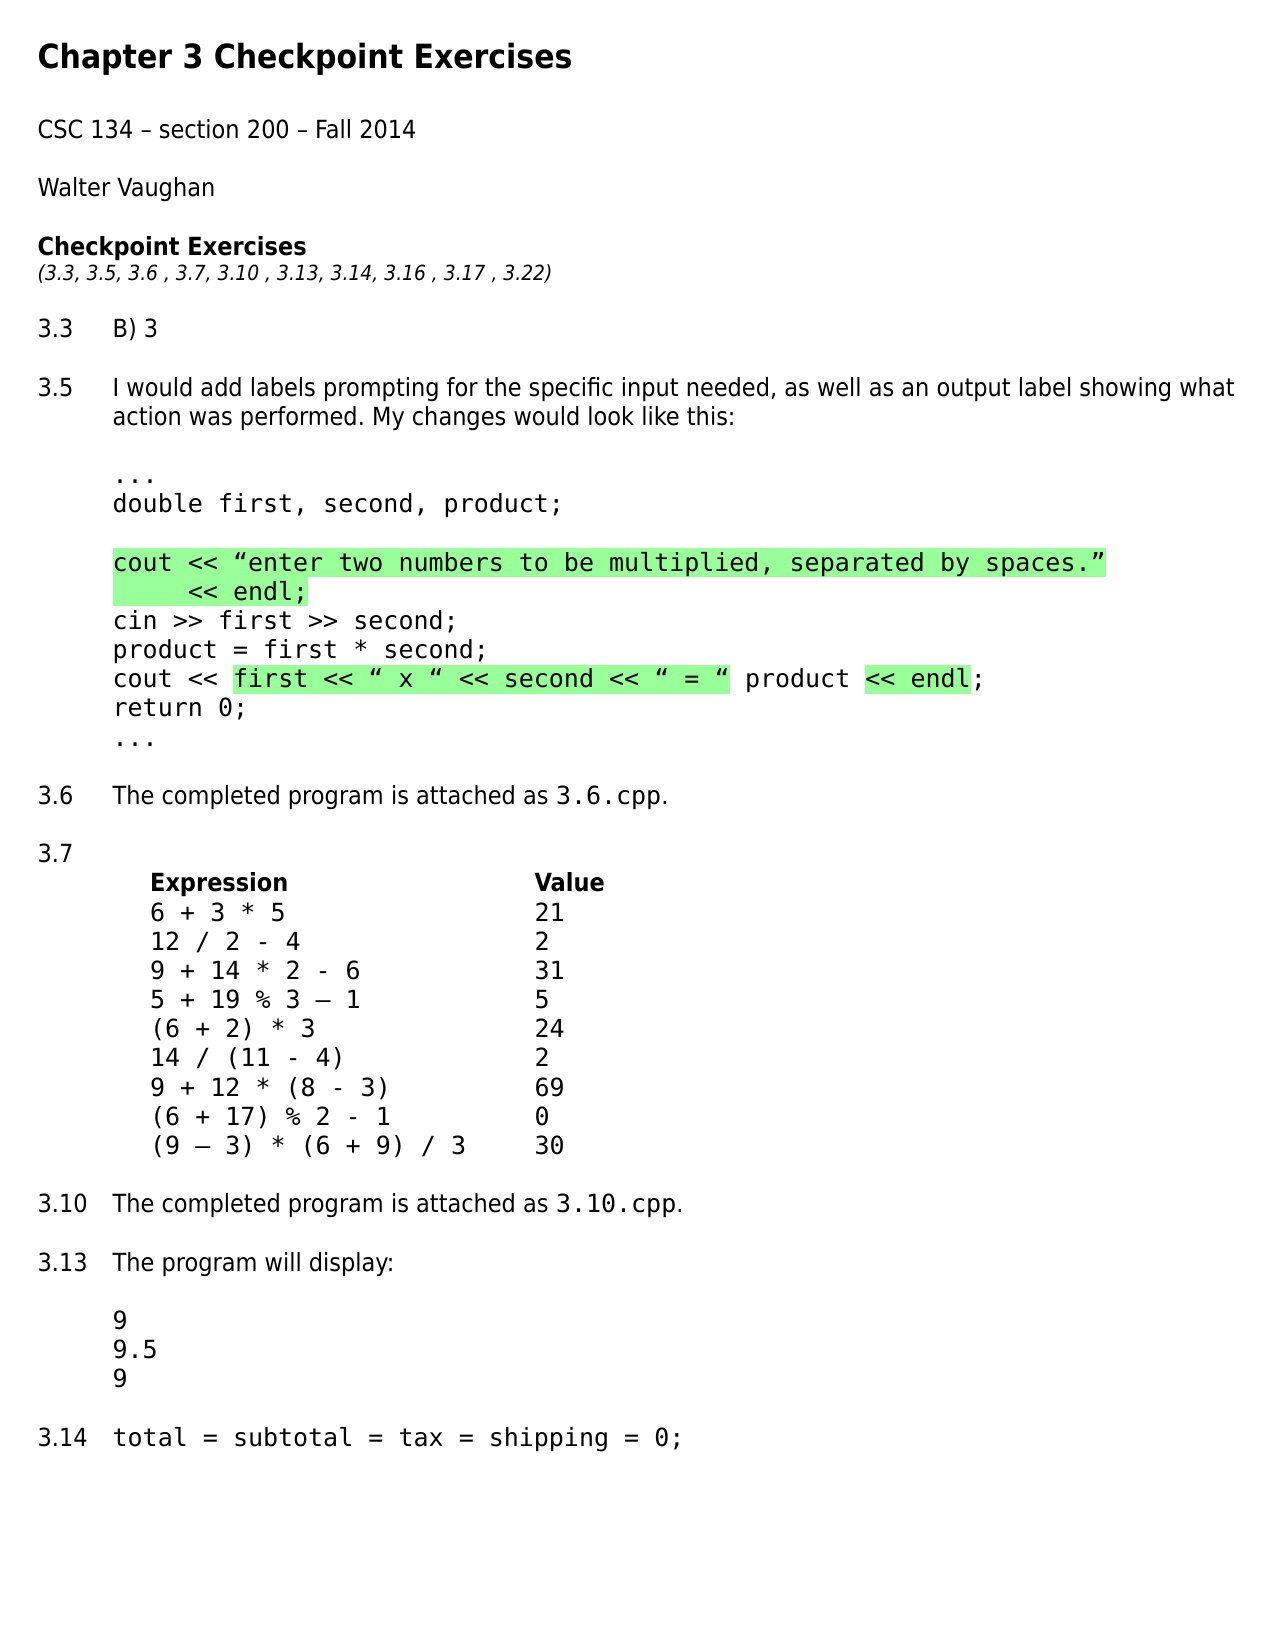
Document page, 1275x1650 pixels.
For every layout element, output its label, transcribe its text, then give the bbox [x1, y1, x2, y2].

text 3.14 total = subtotal = tax = shipping = 0; [37, 1423, 1237, 1452]
text 3.7 [37, 839, 1237, 869]
text Walter Vaughan [37, 173, 1237, 203]
table_header Expression [150, 869, 534, 898]
table_cell 31 [534, 956, 694, 985]
table_cell 9 + 14 * 2 - 6 [150, 956, 534, 985]
table_cell 9 + 12 * (8 - 3) [150, 1073, 534, 1102]
table_cell 2 [534, 927, 694, 956]
text 3.10 The completed program is attached as 3.10.cpp. [37, 1189, 1237, 1219]
text Checkpoint Exercises [37, 232, 1237, 261]
text 3.3 B) 3 [37, 314, 1237, 344]
text 3.6 The completed program is attached as 3.6.cpp. [37, 781, 1237, 810]
table_header Value [534, 869, 694, 898]
text 3.13 The program will display: 9 9.5 9 [37, 1248, 1237, 1394]
table_cell (6 + 2) * 3 [150, 1015, 534, 1044]
table_cell 30 [534, 1131, 694, 1160]
text Chapter 3 Checkpoint Exercises [37, 37, 1237, 76]
text (3.3, 3.5, 3.6 , 3.7, 3.10 , 3.13, 3.14, 3.16 , 3.17 , 3.22) [37, 261, 1237, 285]
table_cell 14 / (11 - 4) [150, 1044, 534, 1073]
text CSC 134 – section 200 – Fall 2014 [37, 115, 1237, 144]
table_cell 24 [534, 1015, 694, 1044]
table_cell 5 [534, 985, 694, 1014]
table_cell 69 [534, 1073, 694, 1102]
text 3.5 I would add labels prompting for the specific input needed, as well as an output label showing what action was performed. My changes would look like this: ... double first, second, product; cout << “enter two numbers to be multiplied, separated by spaces.” << endl; cin >> first >> second; product = first * second; cout << first << “ x “ << second << “ = “ product << endl; return 0; ... [37, 373, 1237, 752]
table_cell 2 [534, 1044, 694, 1073]
table_cell (6 + 17) % 2 - 1 [150, 1102, 534, 1131]
table_cell (9 – 3) * (6 + 9) / 3 [150, 1131, 534, 1160]
table_cell 12 / 2 - 4 [150, 927, 534, 956]
table_cell 5 + 19 % 3 – 1 [150, 985, 534, 1014]
table_cell 6 + 3 * 5 [150, 898, 534, 927]
table_cell 21 [534, 898, 694, 927]
table_cell 0 [534, 1102, 694, 1131]
